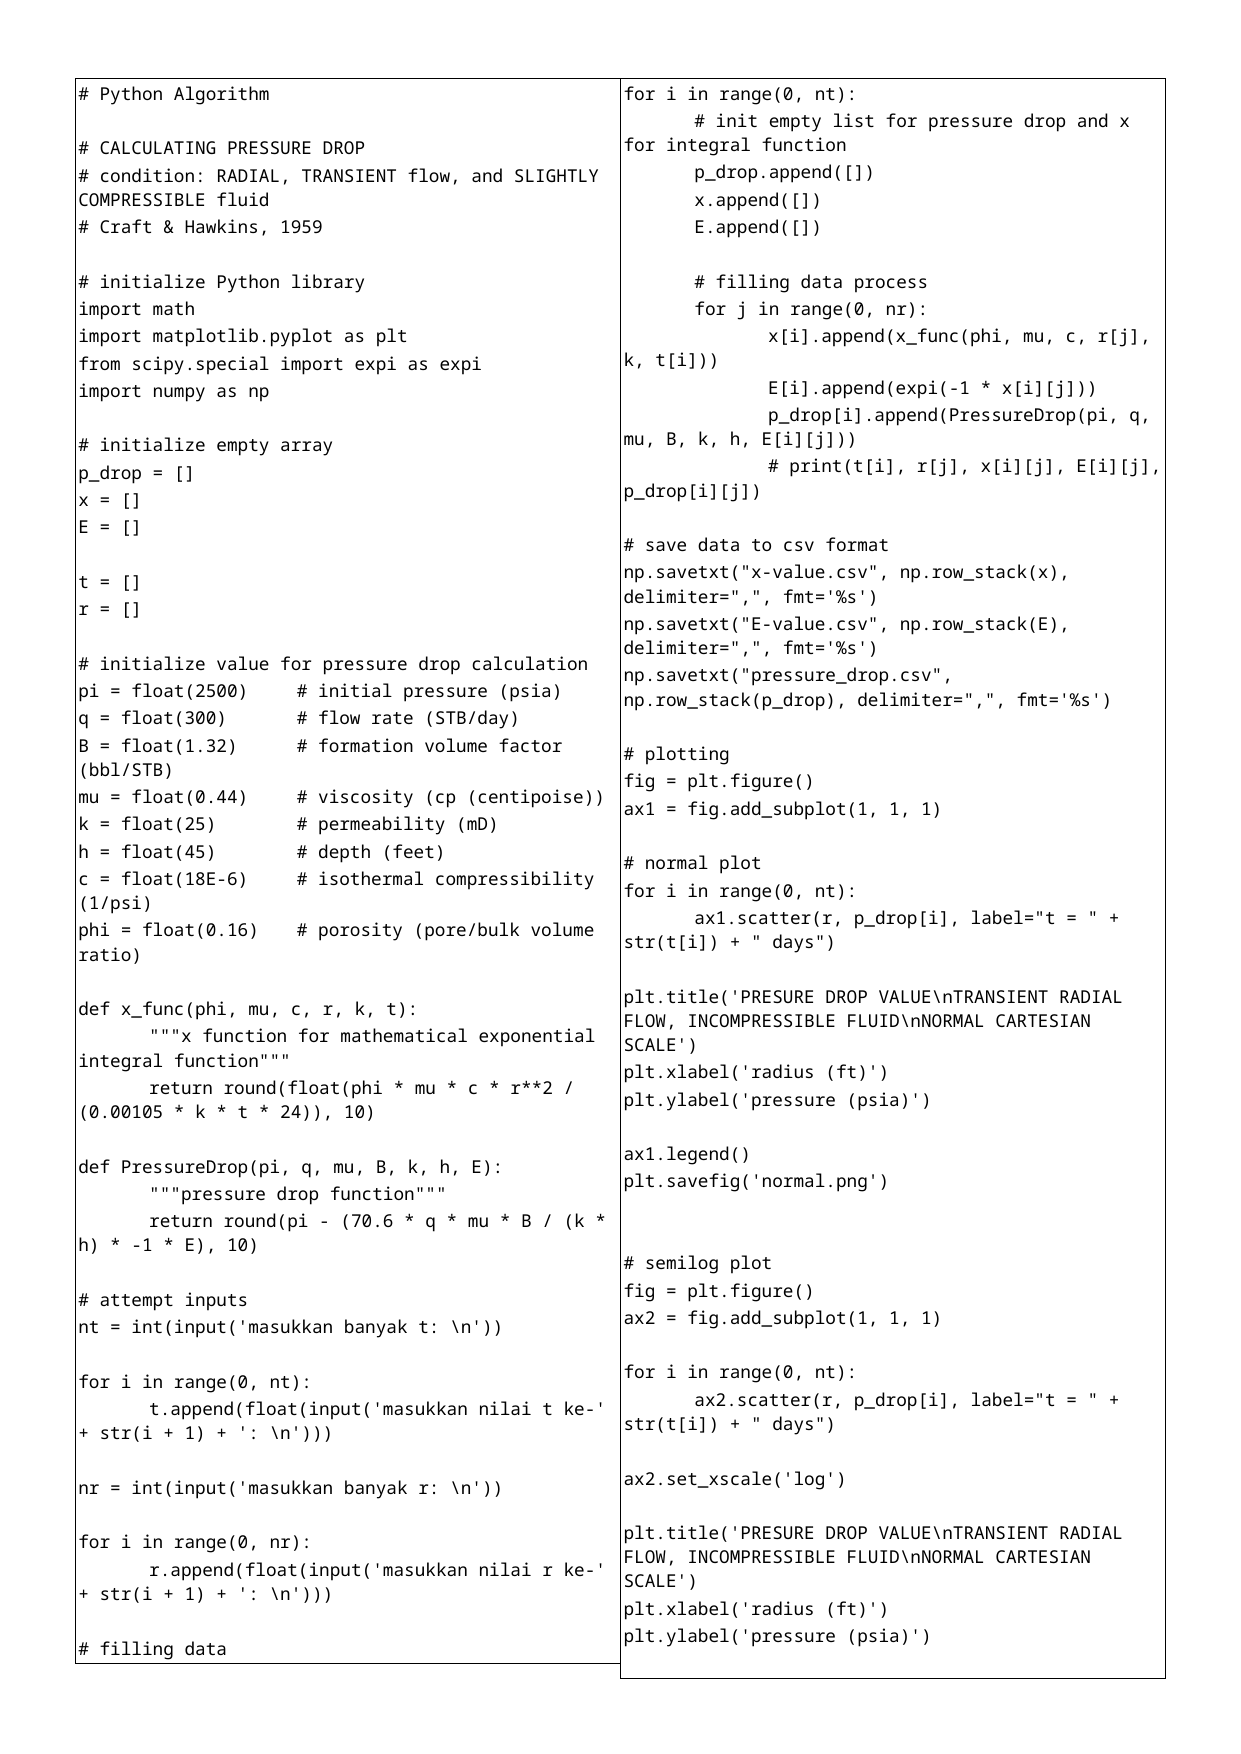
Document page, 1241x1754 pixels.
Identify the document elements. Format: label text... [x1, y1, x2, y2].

text # init empty list for pressure drop and x for integral function [621, 105, 1165, 157]
text for i in range(0, nt): [621, 79, 1165, 105]
text k = float(25) # permeability (mD) [76, 809, 620, 836]
text # initialize Python library [76, 266, 620, 293]
text E = [] [76, 512, 620, 542]
text # CALCULATING PRESSURE DROP [76, 133, 620, 160]
text ax1.legend() [621, 1138, 1165, 1166]
text t = [] [76, 566, 620, 593]
text for i in range(0, nt): [76, 1366, 620, 1393]
text plt.savefig('normal.png') [621, 1166, 1165, 1196]
text def PressureDrop(pi, q, mu, B, k, h, E): [76, 1151, 620, 1178]
text import numpy as np [76, 375, 620, 406]
text for i in range(0, nt): [621, 875, 1165, 902]
text ax2.set_xscale('log') [621, 1463, 1165, 1493]
text q = float(300) # flow rate (STB/day) [76, 703, 620, 730]
text nr = int(input('masukkan banyak r: \n')) [76, 1472, 620, 1503]
text # condition: RADIAL, TRANSIENT flow, and SLIGHTLY COMPRESSIBLE fluid [76, 160, 620, 211]
text c = float(18E-6) # isothermal compressibility (1/psi) [76, 863, 620, 915]
text p_drop[i].append(PressureDrop(pi, q, mu, B, k, h, E[i][j])) [621, 399, 1165, 451]
text # filling data process [621, 266, 1165, 293]
text x[i].append(x_func(phi, mu, c, r[j], k, t[i])) [621, 321, 1165, 372]
text # filling data [76, 1633, 620, 1663]
text return round(float(phi * mu * c * r**2 / (0.00105 * k * t * 24)), 10) [76, 1072, 620, 1127]
text # initialize value for pressure drop calculation [76, 648, 620, 675]
text # Python Algorithm [76, 79, 620, 108]
text plt.ylabel('pressure (psia)') [621, 1084, 1165, 1114]
text for j in range(0, nr): [621, 293, 1165, 321]
text fig = plt.figure() [621, 1275, 1165, 1302]
text ax2 = fig.add_subplot(1, 1, 1) [621, 1302, 1165, 1333]
text import math [76, 293, 620, 321]
text ax1 = fig.add_subplot(1, 1, 1) [621, 793, 1165, 823]
text # Craft & Hawkins, 1959 [76, 211, 620, 242]
text plt.title('PRESURE DROP VALUE\nTRANSIENT RADIAL FLOW, INCOMPRESSIBLE FLUID\nNORMAL CARTESIAN SCALE') [621, 981, 1165, 1057]
text r = [] [76, 593, 620, 624]
text from scipy.special import expi as expi [76, 348, 620, 375]
text phi = float(0.16) # porosity (pore/bulk volume ratio) [76, 915, 620, 969]
text # normal plot [621, 848, 1165, 875]
text for i in range(0, nt): [621, 1357, 1165, 1384]
text for i in range(0, nr): [76, 1527, 620, 1554]
text """x function for mathematical exponential integral function""" [76, 1021, 620, 1072]
text # print(t[i], r[j], x[i][j], E[i][j], p_drop[i][j]) [621, 451, 1165, 505]
text np.savetxt("x-value.csv", np.row_stack(x), delimiter=",", fmt='%s') [621, 557, 1165, 608]
text plt.title('PRESURE DROP VALUE\nTRANSIENT RADIAL FLOW, INCOMPRESSIBLE FLUID\nNORMAL CARTESIAN SCALE') [621, 1517, 1165, 1593]
text # initialize empty array [76, 430, 620, 457]
text p_drop.append([]) [621, 157, 1165, 184]
text np.savetxt("E-value.csv", np.row_stack(E), delimiter=",", fmt='%s') [621, 608, 1165, 660]
text np.savetxt("pressure_drop.csv", np.row_stack(p_drop), delimiter=",", fmt='%s') [621, 660, 1165, 714]
text return round(pi - (70.6 * q * mu * B / (k * h) * -1 * E), 10) [76, 1206, 620, 1260]
text pi = float(2500) # initial pressure (psia) [76, 675, 620, 703]
text # plotting [621, 738, 1165, 766]
text B = float(1.32) # formation volume factor (bbl/STB) [76, 730, 620, 781]
text fig = plt.figure() [621, 766, 1165, 793]
text plt.xlabel('radius (ft)') [621, 1593, 1165, 1620]
text # save data to csv format [621, 529, 1165, 557]
text ax1.scatter(r, p_drop[i], label="t = " + str(t[i]) + " days") [621, 902, 1165, 957]
text # attempt inputs [76, 1284, 620, 1312]
text import matplotlib.pyplot as plt [76, 321, 620, 348]
text E.append([]) [621, 211, 1165, 242]
text plt.ylabel('pressure (psia)') [621, 1620, 1165, 1651]
text h = float(45) # depth (feet) [76, 836, 620, 863]
text mu = float(0.44) # viscosity (cp (centipoise)) [76, 781, 620, 809]
text x.append([]) [621, 184, 1165, 211]
text E[i].append(expi(-1 * x[i][j])) [621, 372, 1165, 399]
text p_drop = [] [76, 457, 620, 484]
text plt.xlabel('radius (ft)') [621, 1057, 1165, 1084]
text # semilog plot [621, 1248, 1165, 1275]
text def x_func(phi, mu, c, r, k, t): [76, 993, 620, 1021]
text x = [] [76, 484, 620, 512]
text """pressure drop function""" [76, 1178, 620, 1206]
text t.append(float(input('masukkan nilai t ke-' + str(i + 1) + ': \n'))) [76, 1393, 620, 1448]
text nt = int(input('masukkan banyak t: \n')) [76, 1312, 620, 1342]
text ax2.scatter(r, p_drop[i], label="t = " + str(t[i]) + " days") [621, 1384, 1165, 1439]
text r.append(float(input('masukkan nilai r ke-' + str(i + 1) + ': \n'))) [76, 1554, 620, 1609]
